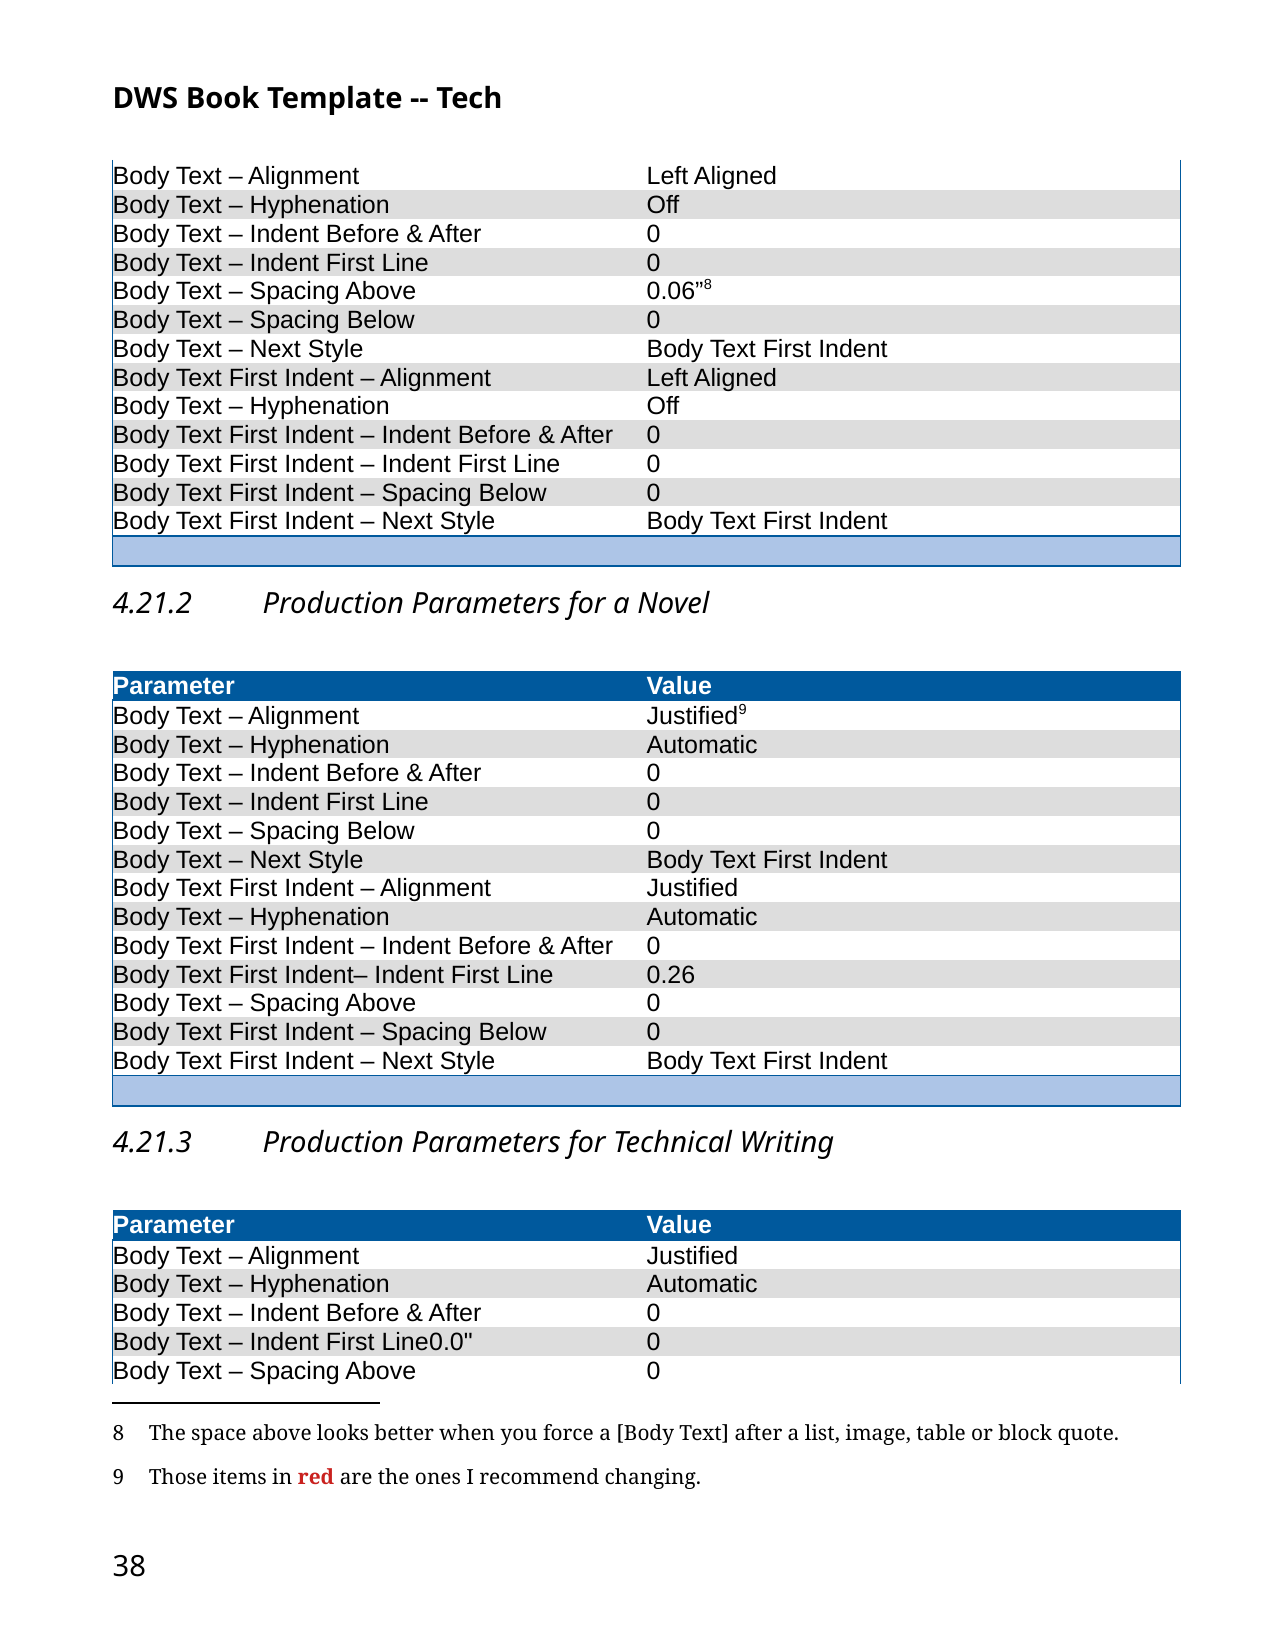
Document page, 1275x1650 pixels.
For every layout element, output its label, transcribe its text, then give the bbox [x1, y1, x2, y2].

table_cell Left Aligned [646, 363, 1180, 391]
table_header Value [646, 671, 1181, 699]
table_cell Body Text First Indent [646, 334, 1180, 362]
table_cell 0 [646, 219, 1180, 247]
table_cell [646, 1076, 1180, 1105]
table_cell Automatic [646, 1269, 1180, 1298]
table_cell Body Text – Spacing Above [113, 276, 646, 305]
table_cell Body Text – Spacing Above [113, 989, 646, 1017]
table_cell Body Text – Hyphenation [113, 1269, 646, 1298]
table_cell 0 [646, 1356, 1180, 1384]
table_cell Body Text – Indent Before & After [113, 219, 646, 247]
table_cell Body Text First Indent– Indent First Line [113, 960, 646, 988]
table_cell 0 [646, 248, 1180, 276]
table_cell Automatic [646, 902, 1180, 931]
table_cell 0 [646, 759, 1180, 787]
table_cell Body Text First Indent – Indent First Line [113, 449, 646, 477]
table_cell 0 [646, 931, 1180, 960]
table_cell Body Text – Hyphenation [113, 190, 646, 219]
table_cell 0 [646, 787, 1180, 816]
table_cell 0 [646, 1327, 1180, 1356]
table_cell Body Text – Indent Before & After [113, 1298, 646, 1327]
table_cell Body Text – Indent First Line [113, 787, 646, 816]
table_cell Body Text – Next Style [113, 845, 646, 873]
table_cell 0 [646, 449, 1180, 477]
table_cell Body Text – Spacing Below [113, 816, 646, 845]
table_cell Body Text – Indent Before & After [113, 759, 646, 787]
table_cell Off [646, 391, 1180, 420]
table_cell Body Text First Indent – Next Style [113, 1046, 646, 1075]
table_cell [113, 537, 646, 565]
table_cell Body Text – Hyphenation [113, 391, 646, 420]
table_cell Body Text – Alignment [113, 1241, 646, 1269]
table_cell Body Text – Next Style [113, 334, 646, 362]
table_cell 0.06” [646, 276, 1180, 305]
table_cell Body Text First Indent – Indent Before & After [113, 420, 646, 449]
subtitle Production Parameters for a Novel [112, 582, 1181, 622]
table_cell Off [646, 190, 1180, 219]
subtitle Production Parameters for Technical Writing [112, 1122, 1181, 1161]
table_cell Body Text First Indent – Alignment [113, 874, 646, 902]
table_cell Body Text First Indent [646, 845, 1180, 873]
table_cell 0 [646, 1017, 1180, 1046]
table_cell Left Aligned [646, 160, 1180, 190]
table_cell 0 [646, 1298, 1180, 1327]
table_cell Body Text First Indent – Spacing Below [113, 1017, 646, 1046]
table_header Parameter [113, 1210, 646, 1239]
table_cell 0 [646, 420, 1180, 449]
table_cell Body Text First Indent – Next Style [113, 506, 646, 535]
table_cell Body Text First Indent [646, 506, 1180, 535]
table_cell Body Text – Spacing Above [113, 1356, 646, 1384]
table_cell Justified [646, 1241, 1180, 1269]
table_cell [113, 1076, 646, 1105]
table_cell Body Text – Alignment [113, 160, 646, 190]
table_header Parameter [113, 671, 646, 699]
table_cell 0 [646, 989, 1180, 1017]
table_cell Justified [646, 701, 1180, 730]
table_cell Body Text First Indent – Spacing Below [113, 478, 646, 506]
table_cell Body Text – Hyphenation [113, 730, 646, 758]
table_cell Body Text – Indent First Line [113, 248, 646, 276]
table_cell 0 [646, 305, 1180, 334]
table_cell Body Text – Hyphenation [113, 902, 646, 931]
table_cell Body Text – Alignment [113, 701, 646, 730]
table_cell Justified [646, 874, 1180, 902]
table_cell Body Text First Indent [646, 1046, 1180, 1075]
table_cell Body Text – Spacing Below [113, 305, 646, 334]
table_cell [646, 537, 1180, 565]
table_cell Body Text First Indent – Alignment [113, 363, 646, 391]
table_cell Body Text – Indent First Line0.0ʺ [113, 1327, 646, 1356]
table_cell 0.26 [646, 960, 1180, 988]
table_cell 0 [646, 816, 1180, 845]
table_cell 0 [646, 478, 1180, 506]
table_header Value [646, 1210, 1181, 1239]
table_cell Automatic [646, 730, 1180, 758]
table_cell Body Text First Indent – Indent Before & After [113, 931, 646, 960]
